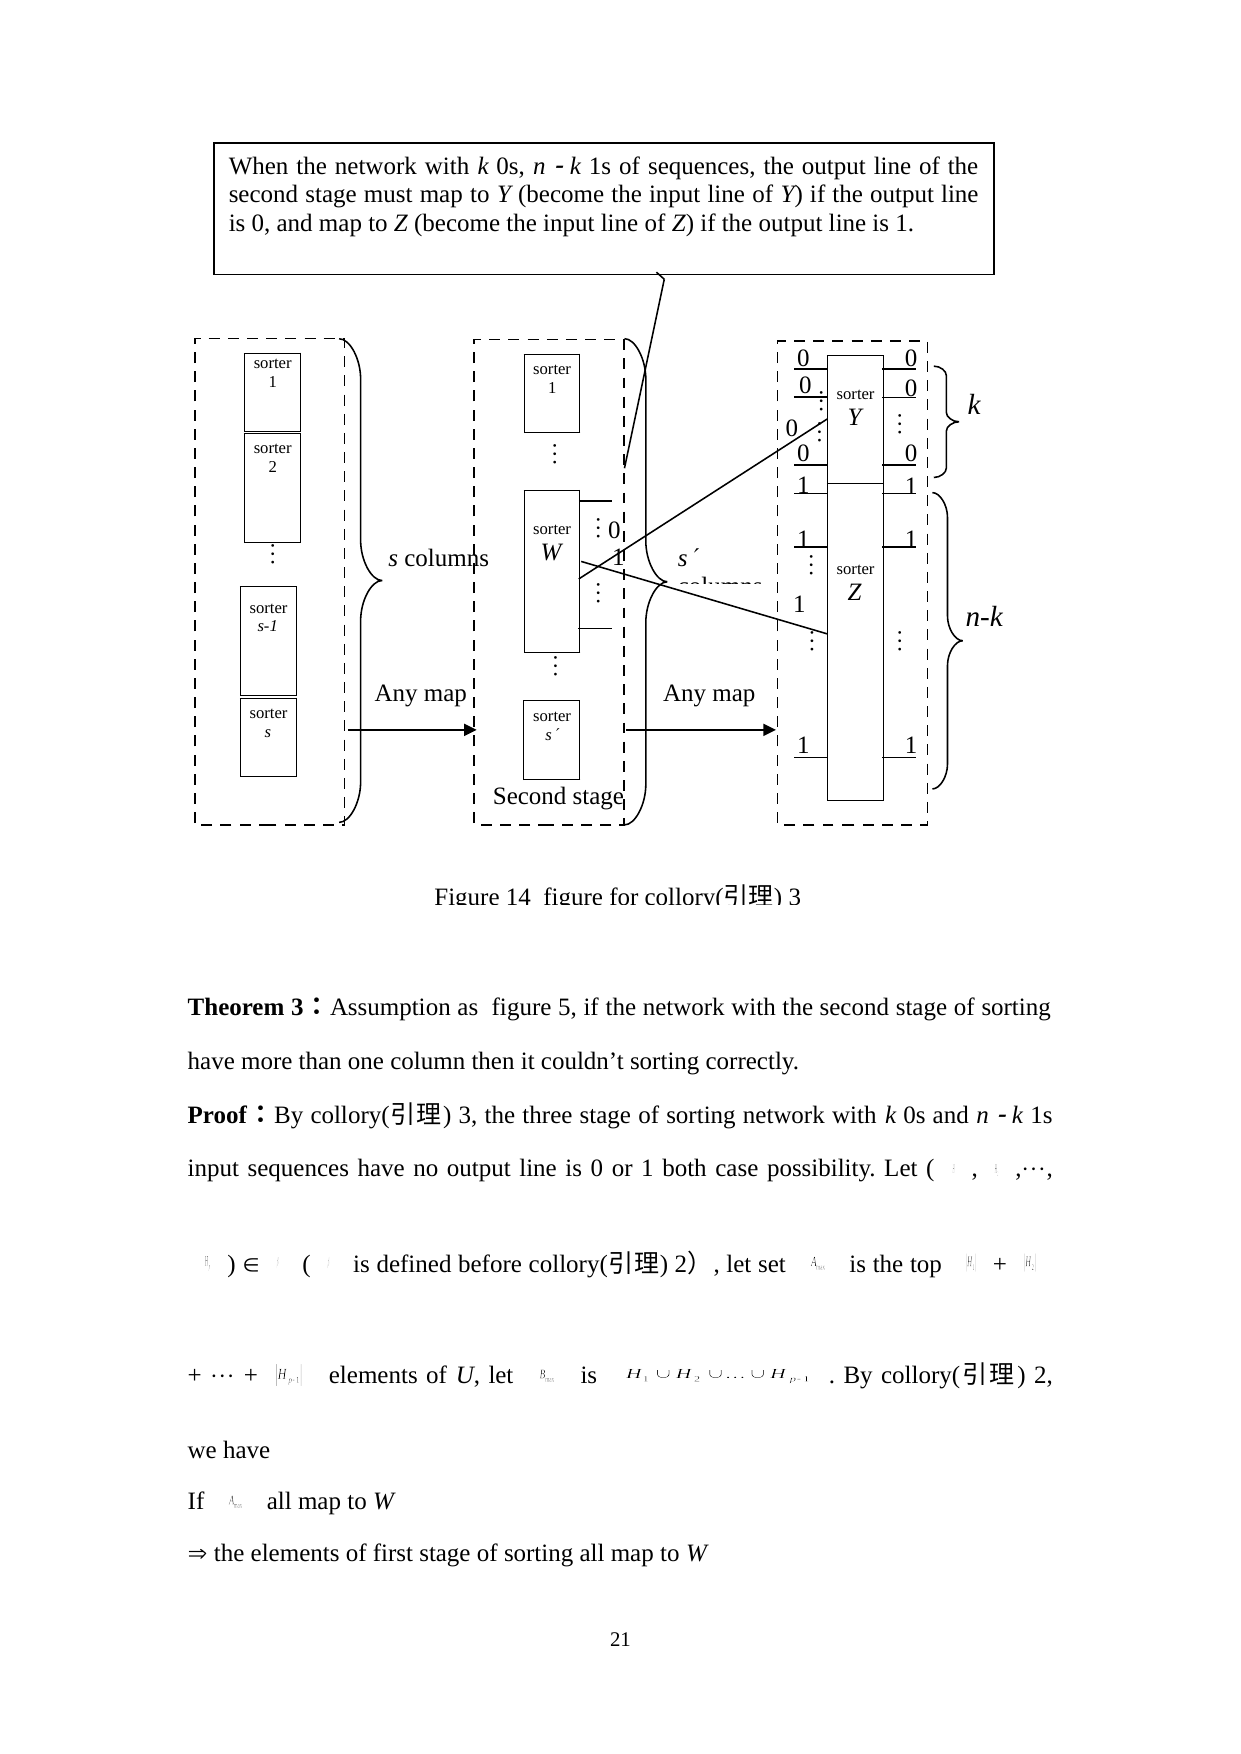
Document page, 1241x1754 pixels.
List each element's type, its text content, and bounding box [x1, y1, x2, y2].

text s columns [388, 544, 505, 572]
text  [266, 544, 275, 567]
text If all map to W [187, 1483, 1053, 1520]
text 0 [904, 374, 944, 402]
text  [591, 518, 601, 541]
text 1 [612, 543, 651, 571]
text sorter [246, 354, 299, 372]
text sorter [525, 360, 579, 378]
text  [893, 414, 902, 436]
text Figure 14 figure for collory(引理) 3 [434, 876, 816, 905]
subtitle Z [828, 578, 882, 606]
text 1 [525, 378, 579, 397]
text sorter [525, 707, 579, 725]
text 1 [904, 731, 944, 759]
subtitle Y [828, 403, 882, 431]
text First stage [345, 782, 359, 810]
text Proof：By collory(引理) 3, the three stage of sorting network with k 0s and n  k 1s input sequences have no output line is 0 or 1 both case possibility. Let (,,,)  ( is defined before collory(引理) 2）, let set is the top ++  + elements of U, let is . By collory(引理) 2, we have [187, 1094, 1053, 1469]
text s columns [678, 544, 786, 583]
text  [814, 391, 824, 413]
text 0 [799, 372, 830, 394]
text  the elements of first stage of sorting all map to W [187, 1534, 1053, 1571]
text Any map [652, 679, 766, 707]
text s [241, 722, 295, 741]
text n-k [965, 600, 1048, 633]
text  [548, 444, 557, 467]
text 0 [904, 344, 944, 368]
text Any map [366, 679, 475, 707]
text 0 [797, 439, 828, 463]
text 1 [797, 731, 828, 756]
text 1 [797, 525, 828, 553]
text  [548, 657, 558, 679]
text 2 [246, 457, 299, 476]
text sorter [246, 439, 299, 457]
text Third stage [928, 782, 946, 810]
text Second stage [470, 782, 645, 810]
text  [893, 632, 902, 654]
text  [804, 555, 814, 578]
text sorter [241, 598, 295, 617]
text sorter [241, 704, 295, 722]
text W [525, 538, 579, 566]
text 1 [246, 372, 299, 391]
text k [967, 388, 1049, 421]
text sorter [828, 385, 882, 403]
text sorter [828, 560, 882, 578]
text 0 [797, 344, 828, 369]
text 0 [608, 517, 647, 544]
text  [591, 583, 601, 606]
text First stage [356, 782, 365, 810]
text 0 [785, 414, 825, 442]
text 1 [904, 472, 944, 500]
text 0 [904, 439, 944, 464]
text s-1 [241, 617, 295, 635]
text sorter [525, 520, 579, 538]
text Theorem 3：Assumption as figure 5, if the network with the second stage of sorting have more than one column then it couldn’t sorting correctly. [187, 986, 1053, 1080]
text 1 [904, 525, 944, 549]
text s [525, 725, 579, 744]
text 1 [797, 471, 828, 499]
text 1 [793, 591, 832, 618]
text  [805, 632, 815, 654]
